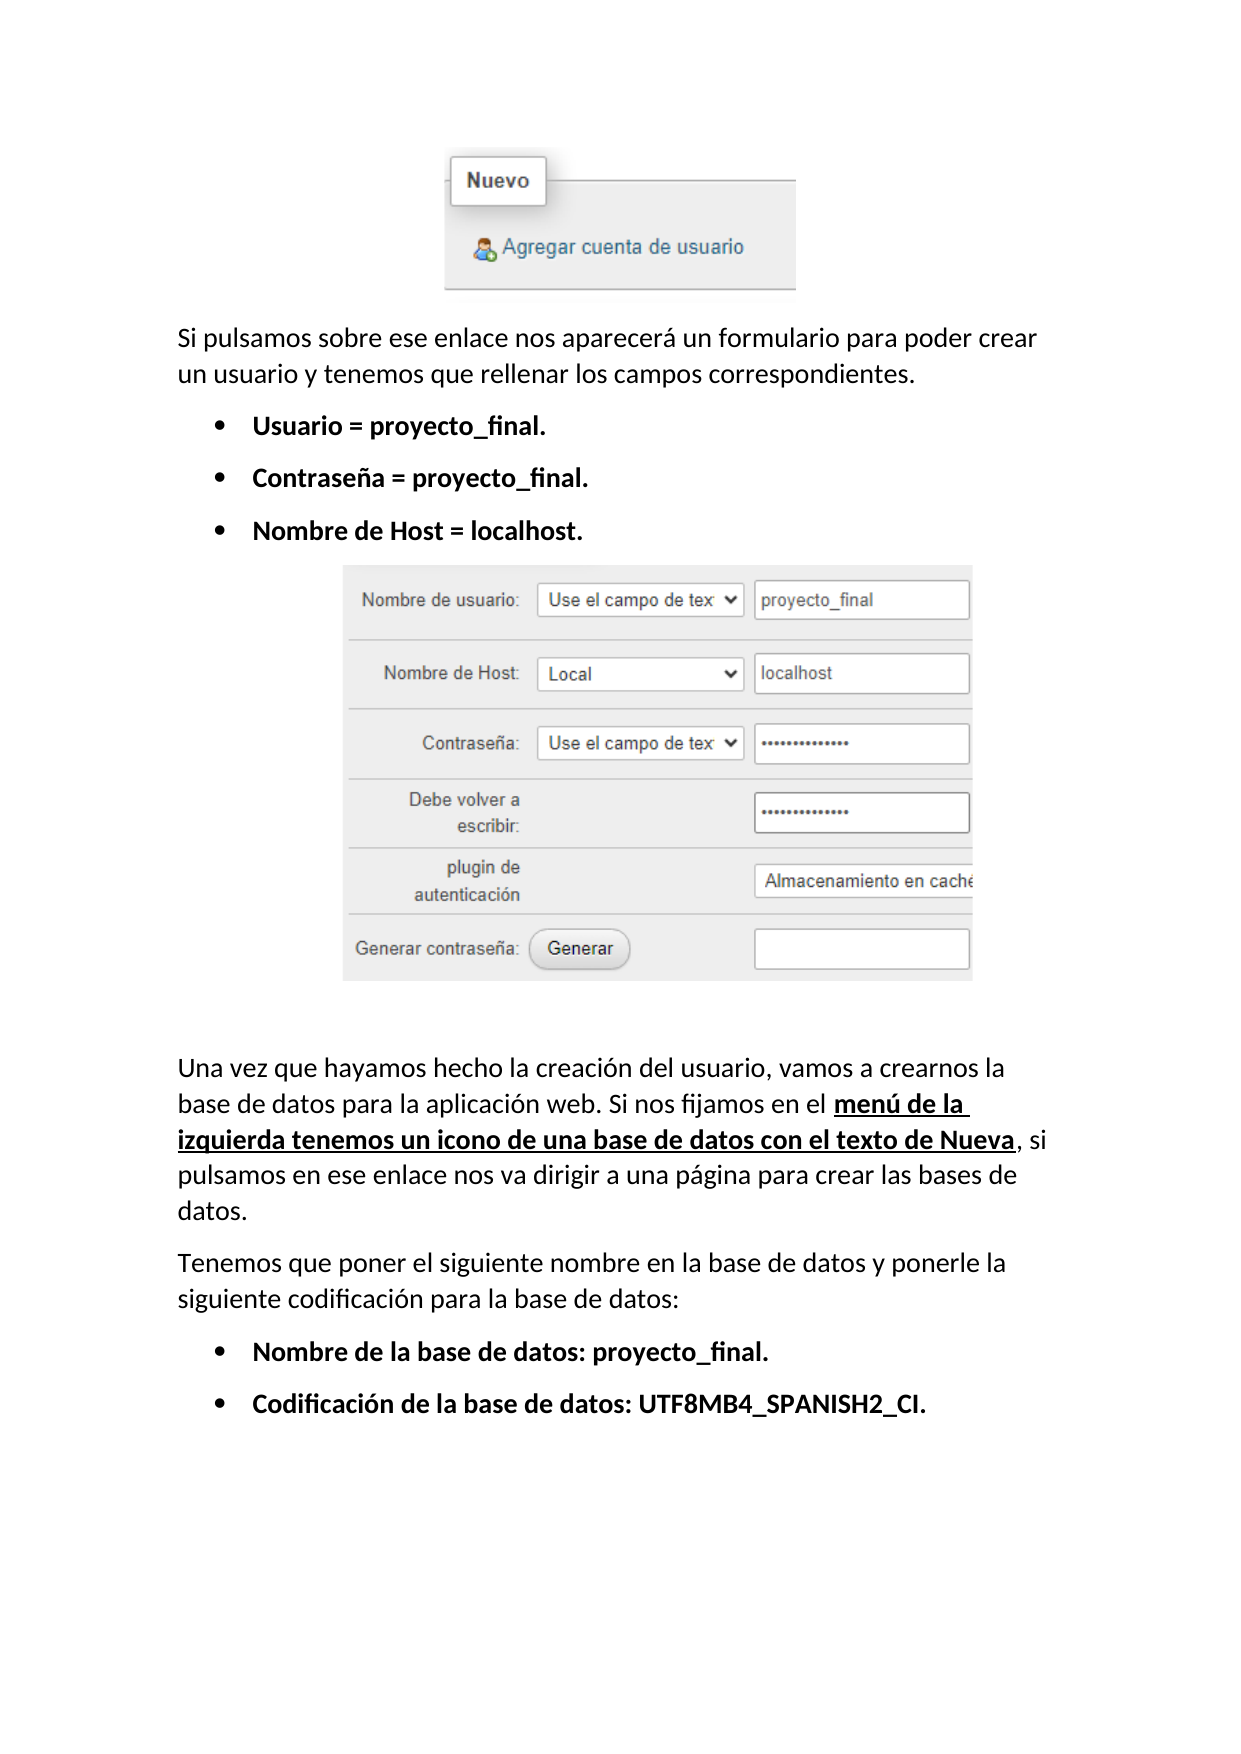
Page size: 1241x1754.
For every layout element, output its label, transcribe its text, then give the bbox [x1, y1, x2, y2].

list Usuario = proyecto_final. [215, 408, 1063, 442]
text Si pulsamos sobre ese enlace nos aparecerá un formulario para poder crear un usuario y tenemos que rellenar los campos correspondientes. [177, 320, 1063, 390]
list Codificación de la base de datos: UTF8MB4_SPANISH2_CI. [215, 1386, 1063, 1420]
list Contraseña = proyecto_final. [215, 461, 1063, 495]
list Nombre de la base de datos: proyecto_final. [215, 1334, 1063, 1368]
list Nombre de Host = localhost. [215, 513, 1063, 547]
text Tenemos que poner el siguiente nombre en la base de datos y ponerle la siguiente codificación para la base de datos: [177, 1246, 1063, 1316]
text Una vez que hayamos hecho la creación del usuario, vamos a crearnos la base de datos para la aplicación web. Si nos fijamos en el menú de la izquierda tenemos un icono de una base de datos con el texto de Nueva, si pulsamos en ese enlace nos va dirigir a una página para crear las bases de datos. [177, 1050, 1063, 1227]
